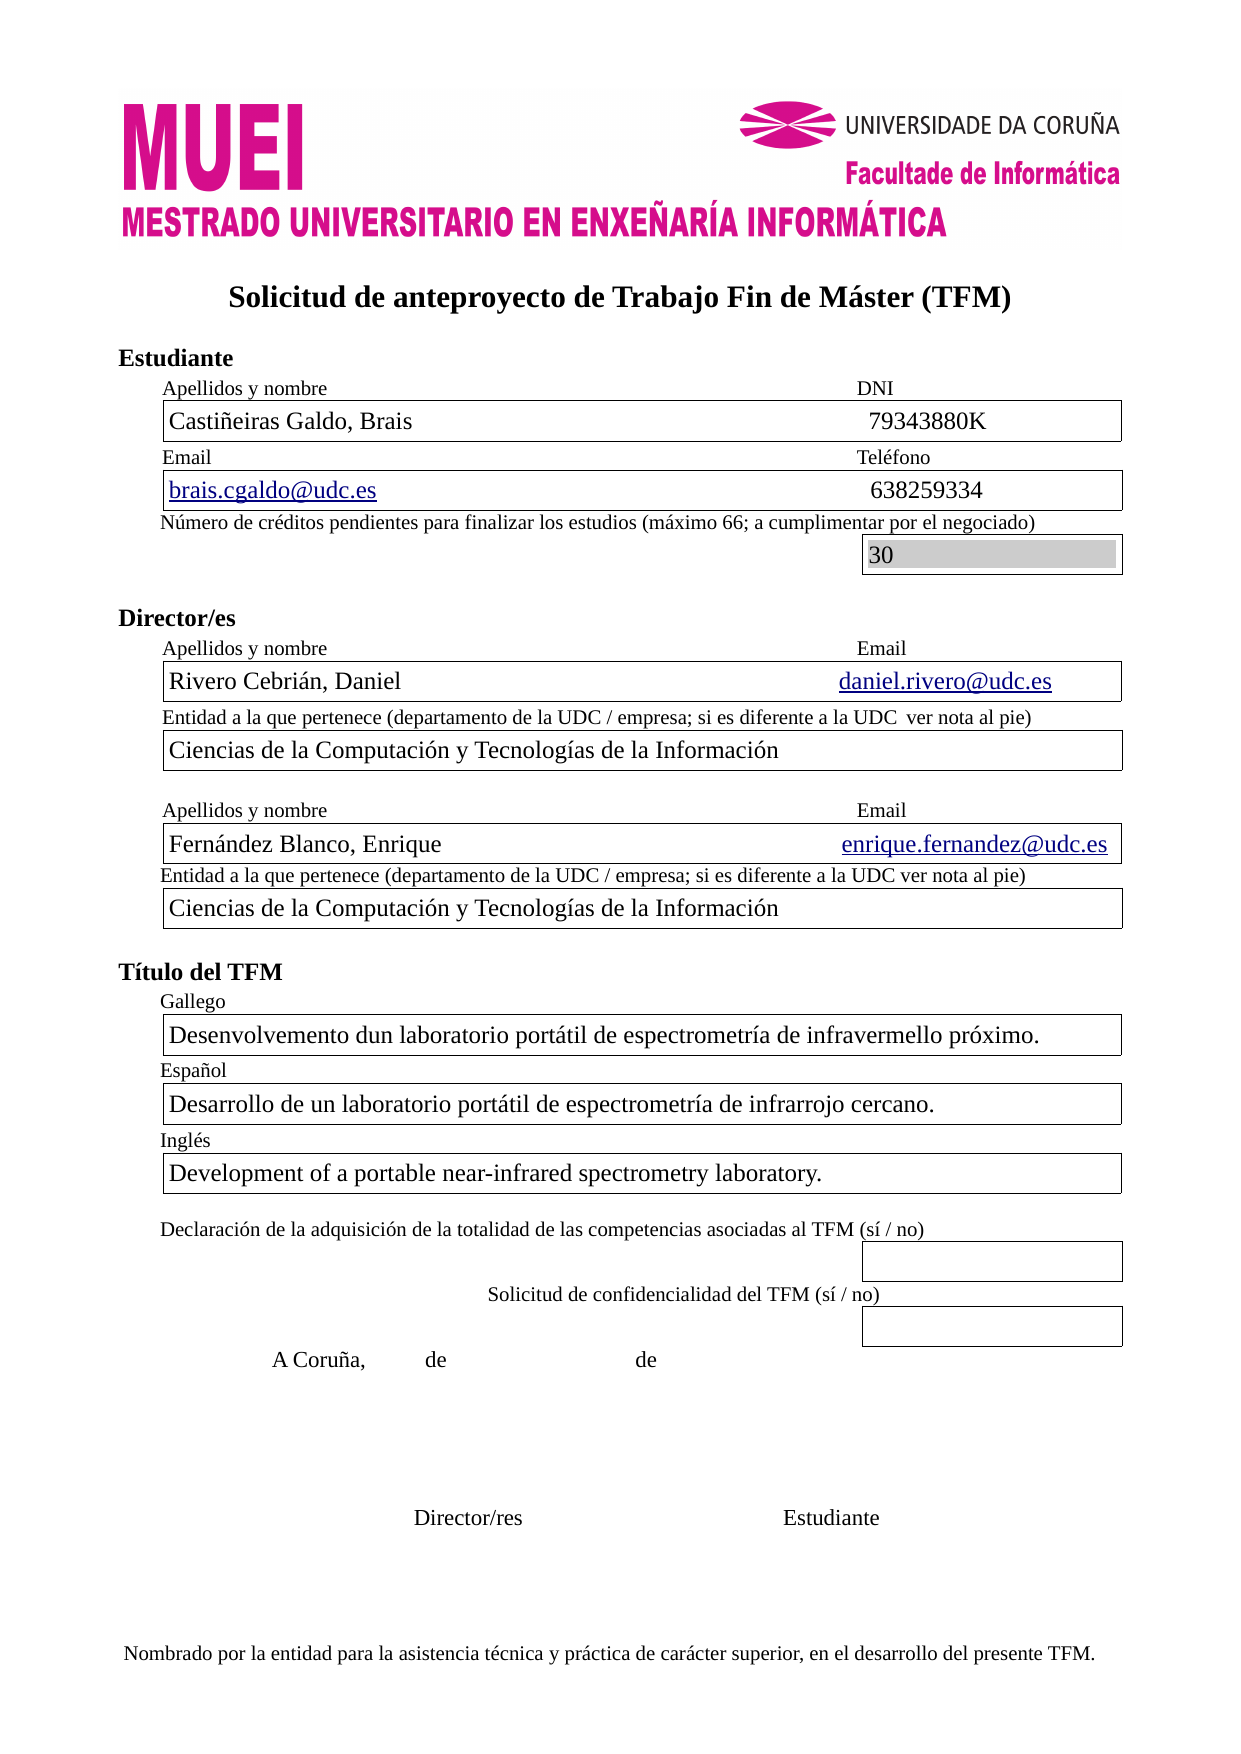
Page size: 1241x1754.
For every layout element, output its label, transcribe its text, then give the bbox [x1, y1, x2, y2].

text Entidad a la que pertenece (departamento de la UDC / empresa; si es diferente a la UDC ver nota al pie) [118, 701, 1122, 730]
picture [118, 88, 1123, 250]
text Español [118, 1054, 1122, 1083]
text Entidad a la que pertenece (departamento de la UDC / empresa; si es diferente a la UDC ver nota al pie) [118, 863, 1122, 887]
text Número de créditos pendientes para finalizar los estudios (máximo 66; a cumplimentar por el negociado) [118, 510, 1122, 534]
table_header Desarrollo de un laboratorio portátil de espectrometría de infrarrojo cercano. [164, 1084, 1121, 1124]
table_header brais.cgaldo@udc.es 638259334 [164, 471, 1122, 510]
text Apellidos y nombre Email [118, 632, 1122, 661]
table_header Fernández Blanco, Enrique enrique.fernandez@udc.es [164, 824, 1121, 863]
text Nombrado por la entidad para la asistencia técnica y práctica de carácter superior, en el desarrollo del presente TFM. [118, 1641, 1122, 1665]
text Apellidos y nombre Email [118, 794, 1122, 823]
table_header [863, 1307, 1122, 1346]
table_header Ciencias de la Computación y Tecnologías de la Información [164, 889, 1122, 928]
text Gallego [118, 985, 1122, 1014]
table_header Desenvolvemento dun laboratorio portátil de espectrometría de infravermello próximo. [164, 1015, 1121, 1054]
text Declaración de la adquisición de la totalidad de las competencias asociadas al TFM (sí / no) [118, 1217, 1122, 1241]
text Apellidos y nombre DNI [118, 372, 1122, 400]
text Director/res Estudiante [118, 1504, 1122, 1530]
text Director/es [118, 603, 1122, 632]
text Título del TFM [118, 957, 1122, 985]
table_header Rivero Cebrián, Daniel daniel.rivero@udc.es [164, 662, 1121, 701]
text Estudiante [118, 343, 1122, 372]
text Email Teléfono [118, 441, 1122, 469]
table_header Development of a portable near-infrared spectrometry laboratory. [164, 1154, 1121, 1193]
text Solicitud de confidencialidad del TFM (sí / no) [118, 1281, 1122, 1306]
text Inglés [118, 1124, 1122, 1152]
table_header [863, 1242, 1122, 1281]
table_header Castiñeiras Galdo, Brais 79343880K [164, 401, 1121, 441]
text A Coruña, de de [118, 1346, 1122, 1372]
text Solicitud de anteproyecto de Trabajo Fin de Máster (TFM) [118, 278, 1122, 314]
table_header Ciencias de la Computación y Tecnologías de la Información [164, 731, 1122, 770]
table_header 30 [863, 535, 1122, 574]
